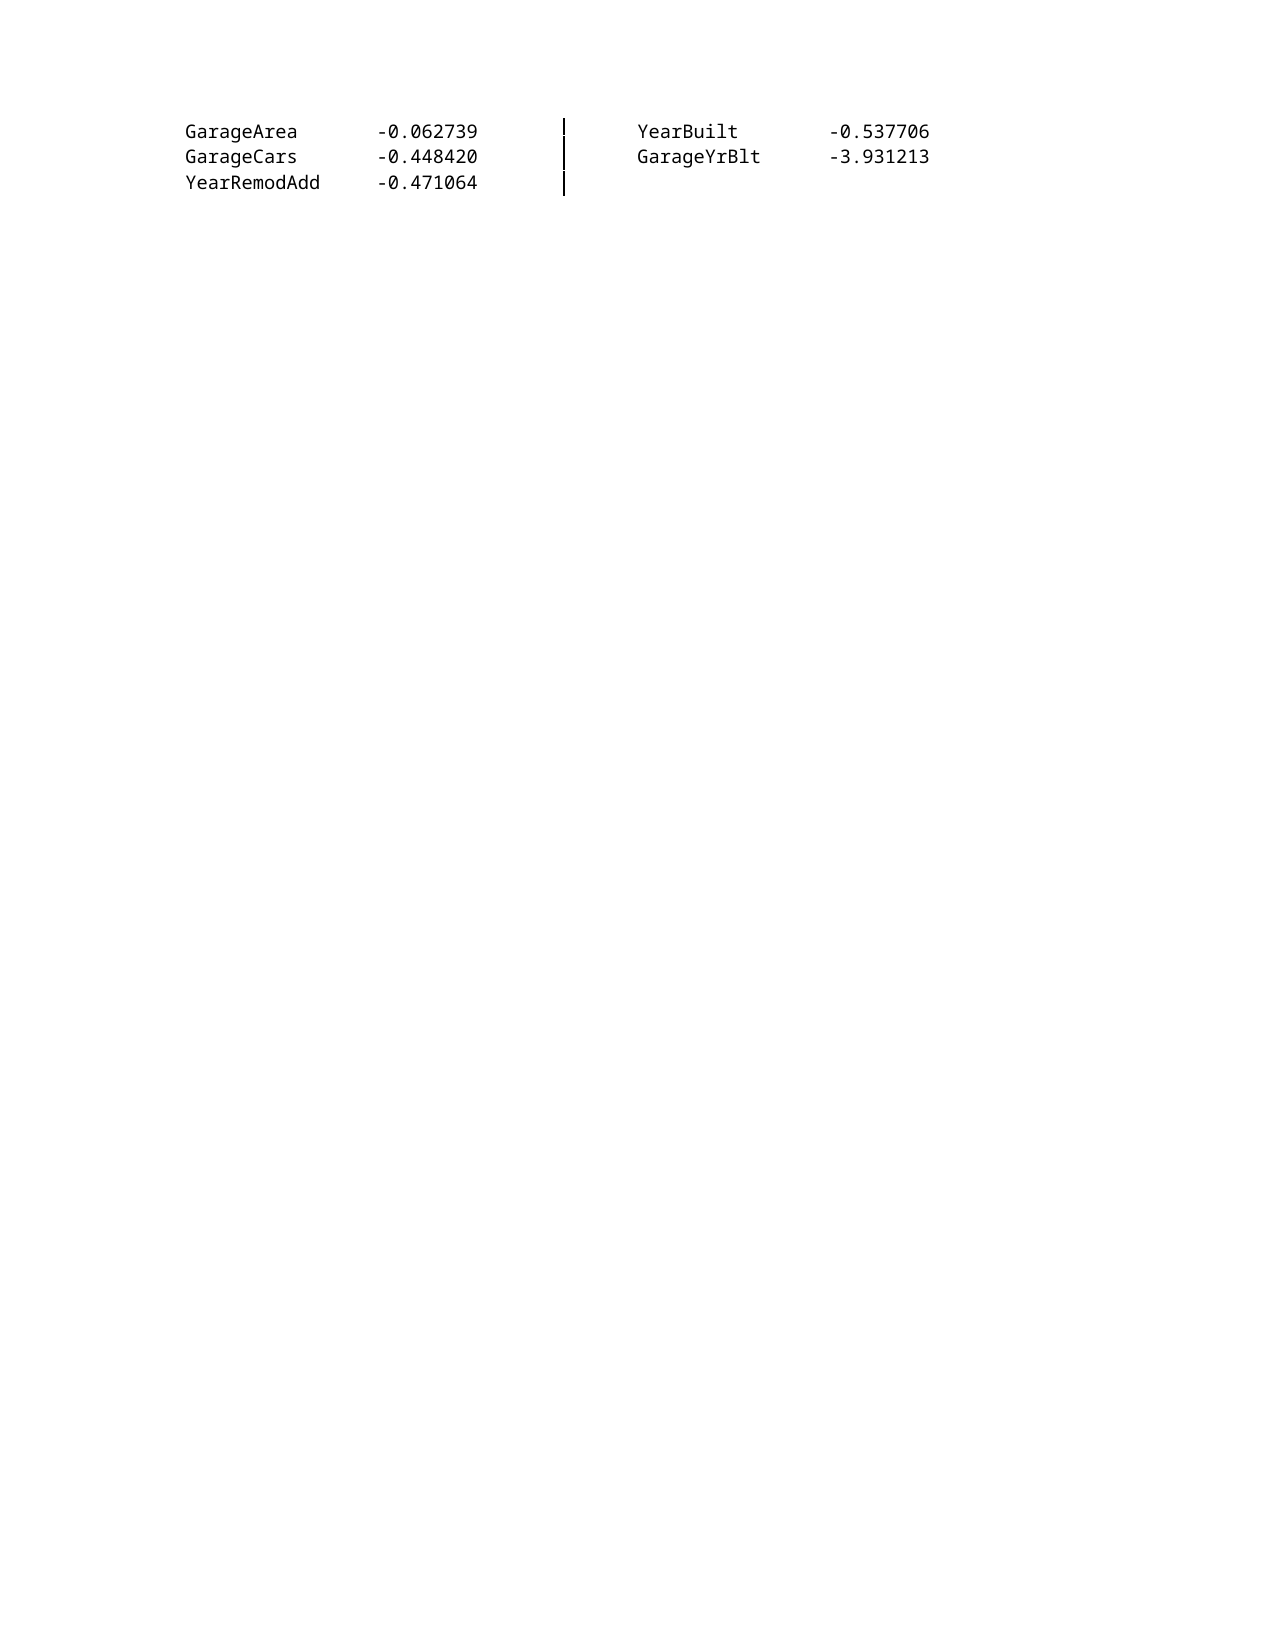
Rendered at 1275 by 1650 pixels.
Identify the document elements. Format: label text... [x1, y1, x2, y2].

text YearBuilt -0.537706 [637, 118, 1157, 144]
text YearRemodAdd -0.471064 [185, 169, 549, 195]
text GarageArea -0.062739 [185, 118, 549, 144]
text GarageYrBlt -3.931213 [637, 144, 1157, 169]
text GarageCars -0.448420 [185, 144, 549, 169]
